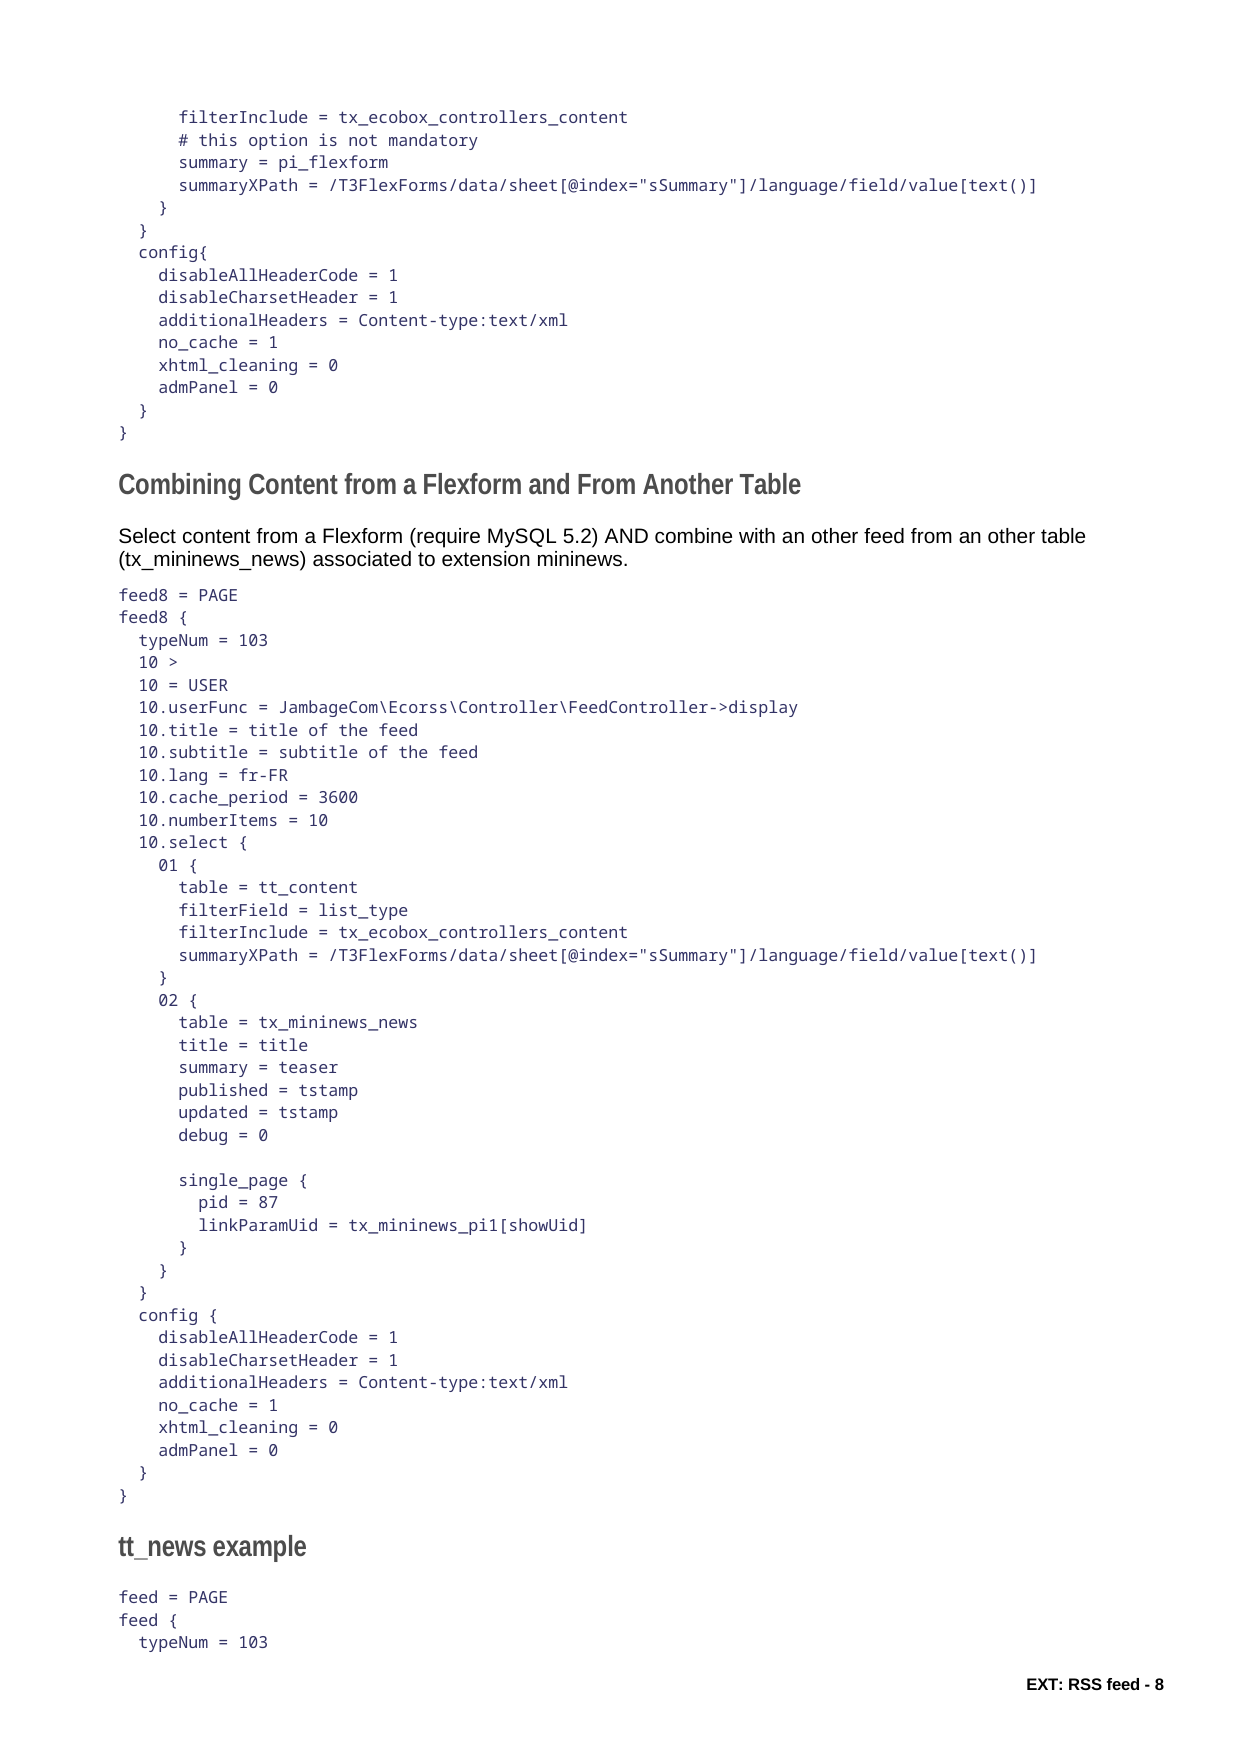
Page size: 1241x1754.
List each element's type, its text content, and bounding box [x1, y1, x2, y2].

text no_cache = 1 [118, 1394, 1163, 1416]
text single_page { [118, 1169, 1163, 1191]
text disableCharsetHeader = 1 [118, 286, 1163, 309]
text 02 { [118, 989, 1163, 1011]
text filterInclude = tx_ecobox_controllers_content [118, 106, 1163, 129]
text published = tstamp [118, 1079, 1163, 1101]
text debug = 0 [118, 1124, 1163, 1146]
text summary = teaser [118, 1056, 1163, 1079]
text filterInclude = tx_ecobox_controllers_content [118, 921, 1163, 944]
text config{ [118, 241, 1163, 264]
text } [118, 1461, 1163, 1484]
text disableCharsetHeader = 1 [118, 1349, 1163, 1371]
text updated = tstamp [118, 1101, 1163, 1124]
text 10 = USER [118, 674, 1163, 696]
text summaryXPath = /T3FlexForms/data/sheet[@index="sSummary"]/language/field/value[text()] [118, 174, 1163, 196]
text summaryXPath = /T3FlexForms/data/sheet[@index="sSummary"]/language/field/value[text()] [118, 944, 1163, 966]
text 10.numberItems = 10 [118, 809, 1163, 831]
text 10.select { [118, 831, 1163, 854]
text } [118, 1484, 1163, 1506]
subtitle tt_news example [118, 1530, 1163, 1563]
text linkParamUid = tx_mininews_pi1[showUid] [118, 1214, 1163, 1236]
text } [118, 1236, 1163, 1259]
text } [118, 196, 1163, 219]
text no_cache = 1 [118, 331, 1163, 354]
text additionalHeaders = Content-type:text/xml [118, 1371, 1163, 1394]
text xhtml_cleaning = 0 [118, 1416, 1163, 1439]
text disableAllHeaderCode = 1 [118, 264, 1163, 286]
text disableAllHeaderCode = 1 [118, 1326, 1163, 1349]
text feed { [118, 1609, 1163, 1631]
text } [118, 399, 1163, 421]
text additionalHeaders = Content-type:text/xml [118, 309, 1163, 331]
text } [118, 966, 1163, 989]
text feed = PAGE [118, 1586, 1163, 1609]
text } [118, 1281, 1163, 1304]
text } [118, 219, 1163, 241]
text 10.title = title of the feed [118, 719, 1163, 741]
text 10.userFunc = JambageCom\Ecorss\Controller\FeedController->display [118, 696, 1163, 719]
text pid = 87 [118, 1191, 1163, 1214]
text xhtml_cleaning = 0 [118, 354, 1163, 376]
text feed8 { [118, 606, 1163, 629]
text } [118, 1259, 1163, 1281]
text 10.lang = fr-FR [118, 764, 1163, 786]
text title = title [118, 1034, 1163, 1056]
text table = tt_content [118, 876, 1163, 899]
text table = tx_mininews_news [118, 1011, 1163, 1034]
text # this option is not mandatory [118, 129, 1163, 151]
text 10 > [118, 651, 1163, 674]
text } [118, 421, 1163, 444]
text admPanel = 0 [118, 376, 1163, 399]
text feed8 = PAGE [118, 584, 1163, 606]
text 10.subtitle = subtitle of the feed [118, 741, 1163, 764]
text admPanel = 0 [118, 1439, 1163, 1461]
text typeNum = 103 [118, 629, 1163, 651]
text Select content from a Flexform (require MySQL 5.2) AND combine with an other feed from an other table (tx_mininews_news) associated to extension mininews. [118, 524, 1163, 571]
text filterField = list_type [118, 899, 1163, 921]
text 10.cache_period = 3600 [118, 786, 1163, 809]
text 01 { [118, 854, 1163, 876]
subtitle Combining Content from a Flexform and From Another Table [118, 467, 1163, 500]
text typeNum = 103 [118, 1631, 1163, 1654]
text summary = pi_flexform [118, 151, 1163, 174]
text config { [118, 1304, 1163, 1326]
